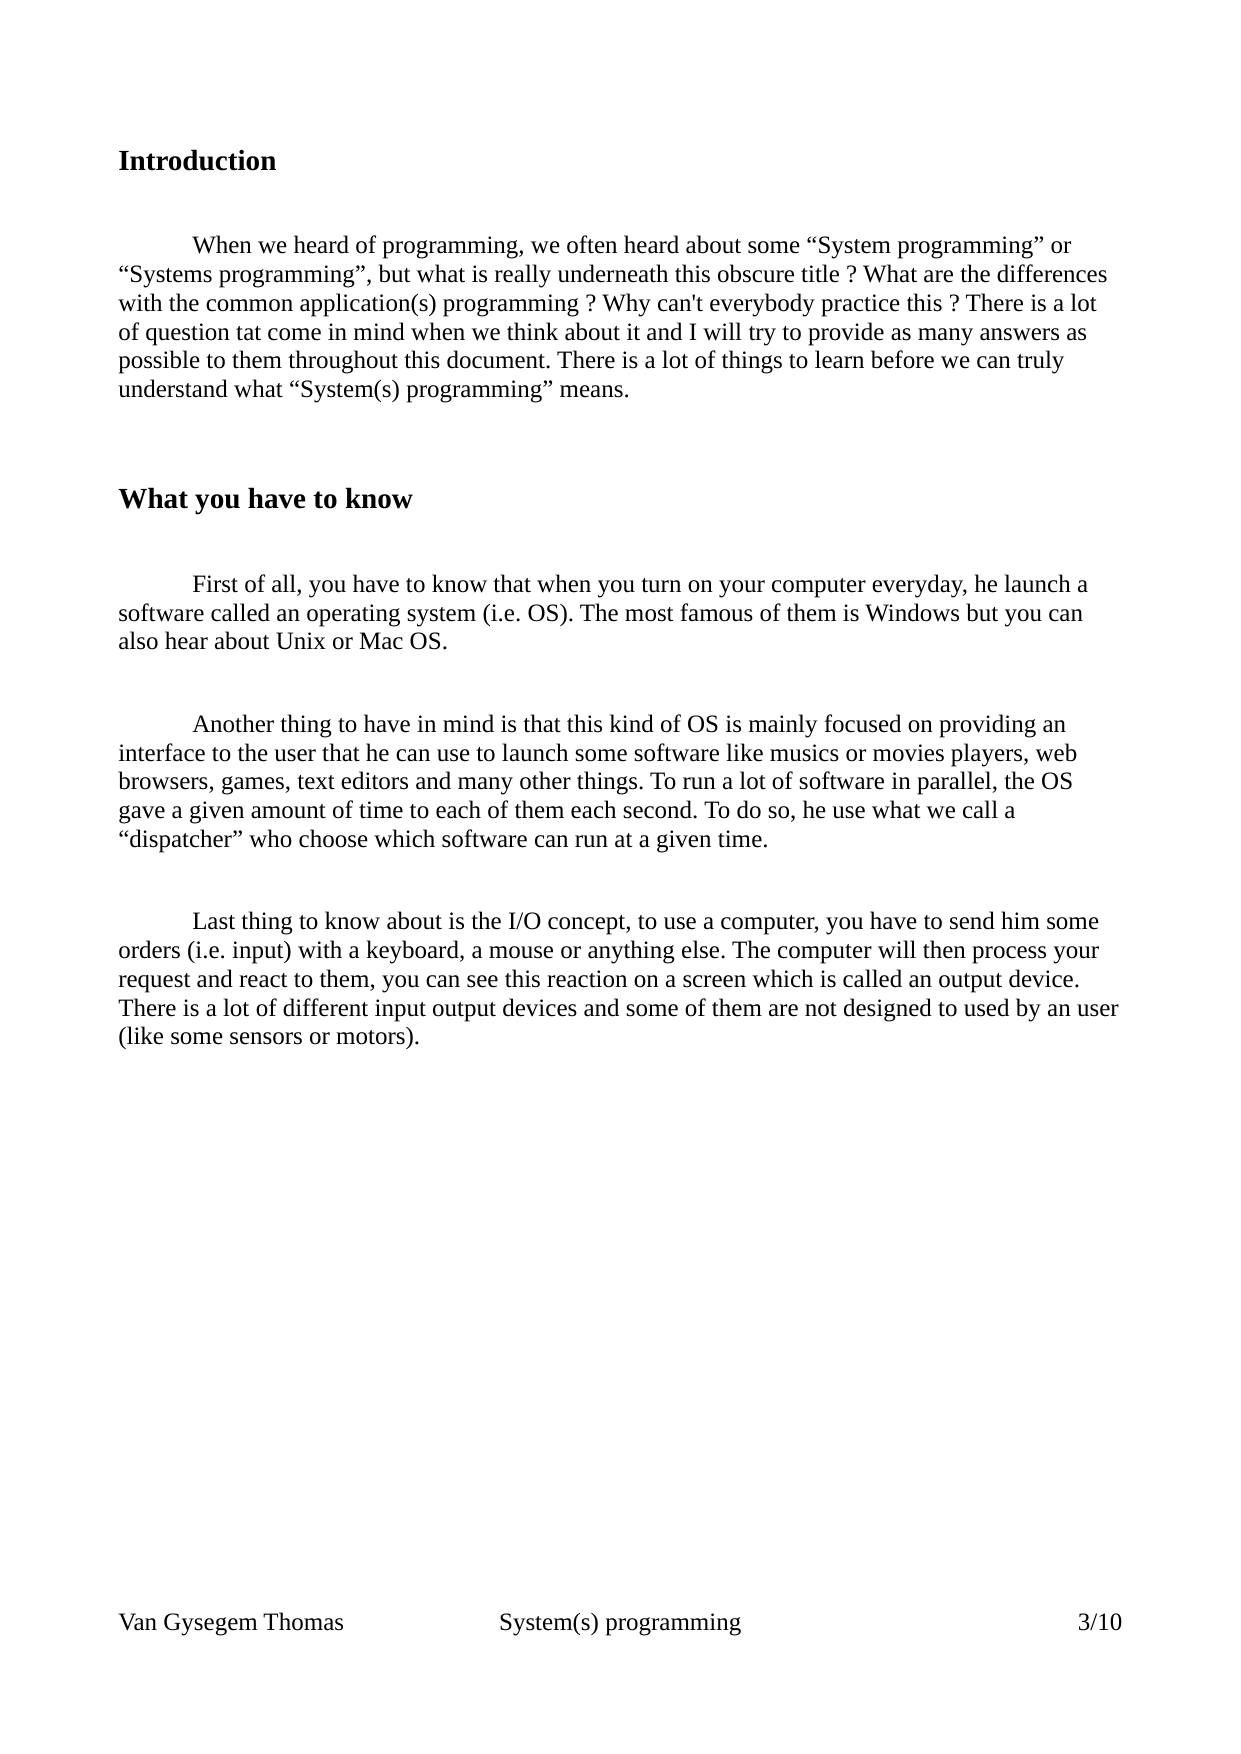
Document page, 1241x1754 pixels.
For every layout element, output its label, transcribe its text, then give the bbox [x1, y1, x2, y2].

text When we heard of programming, we often heard about some “System programming” or “Systems programming”, but what is really underneath this obscure title ? What are the differences with the common application(s) programming ? Why can't everybody practice this ? There is a lot of question tat come in mind when we think about it and I will try to provide as many answers as possible to them throughout this document. There is a lot of things to learn before we can truly understand what “System(s) programming” means. [118, 230, 1122, 403]
text First of all, you have to know that when you turn on your computer everyday, he launch a software called an operating system (i.e. OS). The most famous of them is Windows but you can also hear about Unix or Mac OS. [118, 569, 1122, 655]
text Last thing to know about is the I/O concept, to use a computer, you have to send him some orders (i.e. input) with a keyboard, a mouse or anything else. The computer will then process your request and react to them, you can see this reaction on a screen which is called an output device. There is a lot of different input output devices and some of them are not designed to used by an user (like some sensors or motors). [118, 906, 1122, 1050]
subtitle Introduction [118, 143, 1122, 177]
subtitle What you have to know [118, 482, 1122, 515]
text Another thing to have in mind is that this kind of OS is mainly focused on providing an interface to the user that he can use to launch some software like musics or movies players, web browsers, games, text editors and many other things. To run a lot of software in parallel, the OS gave a given amount of time to each of them each second. To do so, he use what we call a “dispatcher” who choose which software can run at a given time. [118, 709, 1122, 853]
